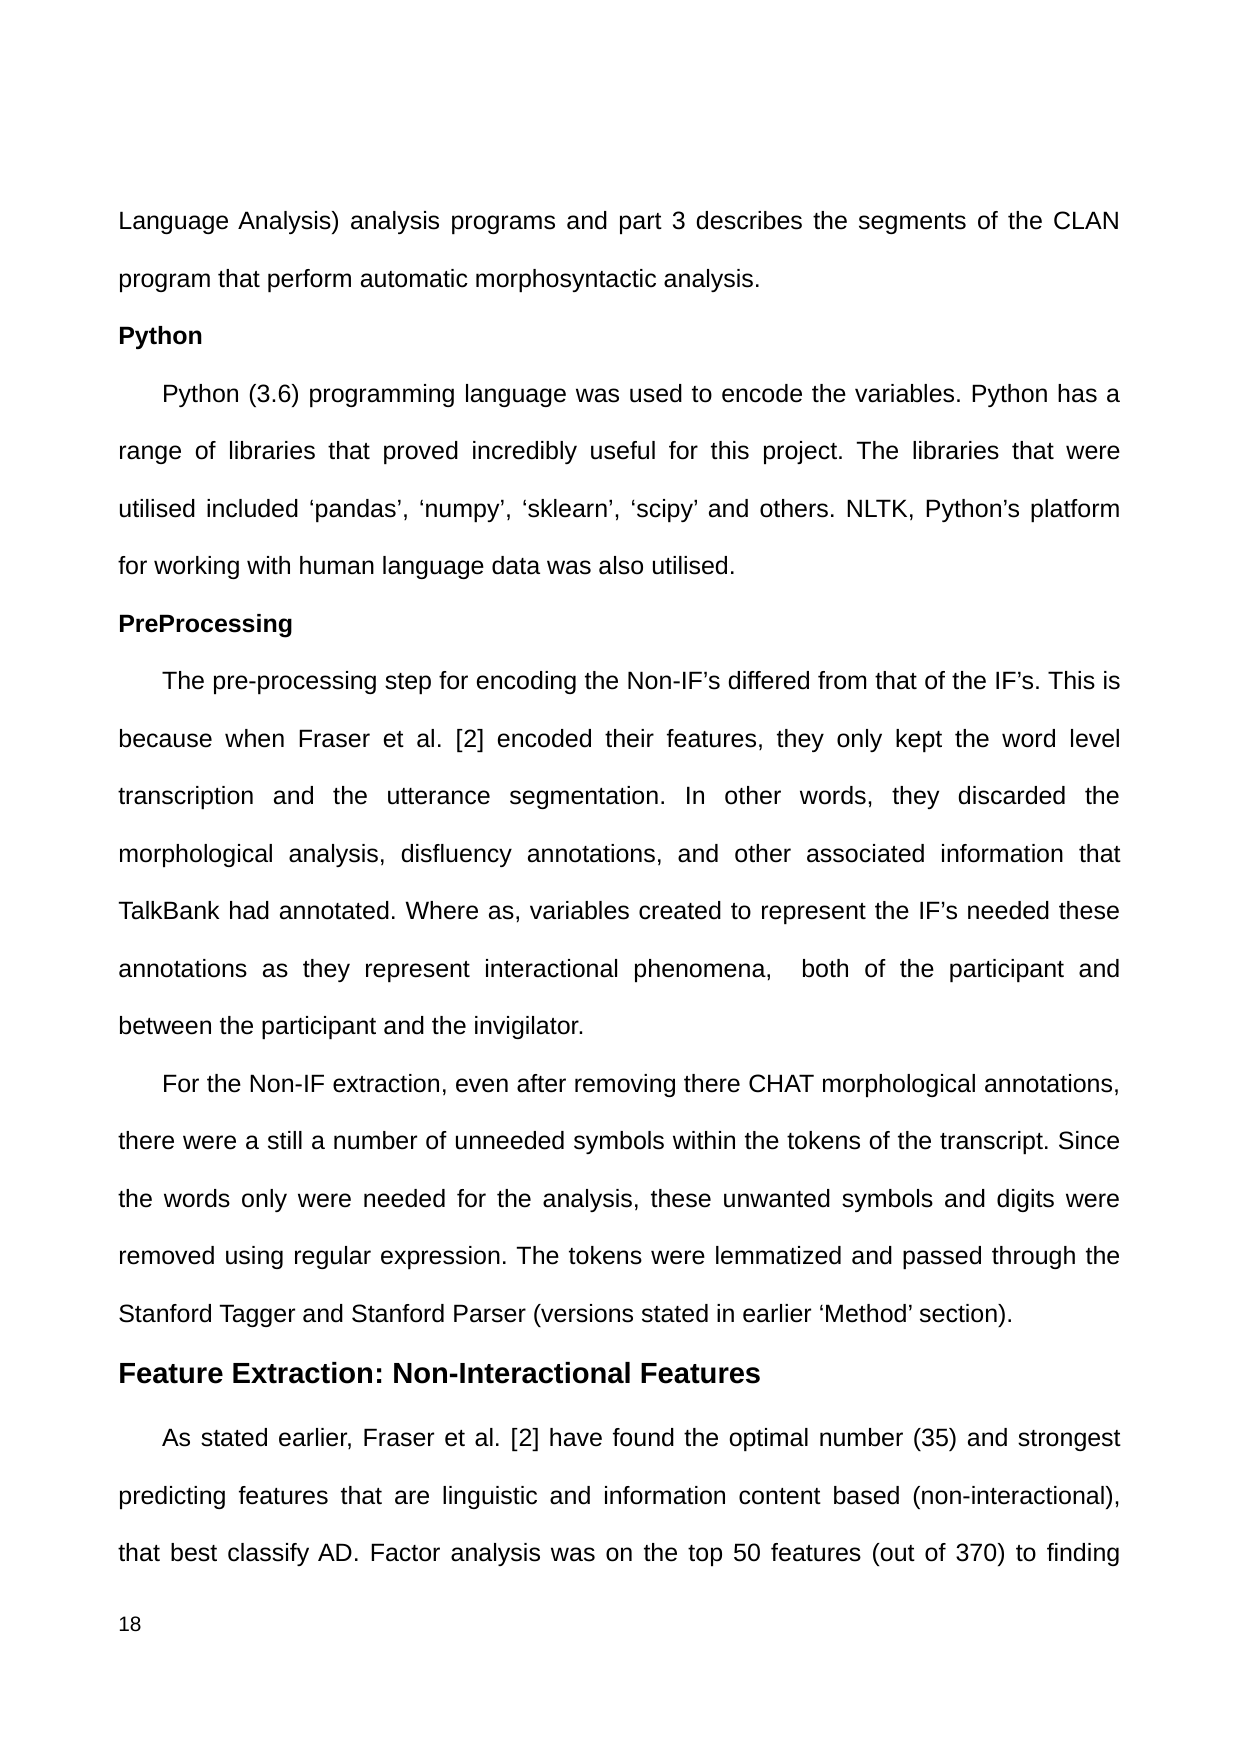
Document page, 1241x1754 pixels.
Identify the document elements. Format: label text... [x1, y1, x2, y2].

text Language Analysis) analysis programs and part 3 describes the segments of the CLAN program that perform automatic morphosyntactic analysis. [118, 206, 1122, 292]
text For the Non-IF extraction, even after removing there CHAT morphological annotations, there were a still a number of unneeded symbols within the tokens of the transcript. Since the words only were needed for the analysis, these unwanted symbols and digits were removed using regular expression. The tokens were lemmatized and passed through the Stanford Tagger and Stanford Parser (versions stated in earlier ‘Method’ section). [118, 1069, 1122, 1327]
text As stated earlier, Fraser et al. [2] have found the optimal number (35) and strongest predicting features that are linguistic and information content based (non-interactional), that best classify AD. Factor analysis was on the top 50 features (out of 370) to finding [118, 1423, 1122, 1567]
text PreProcessing [118, 609, 1122, 637]
text Feature Extraction: Non-Interactional Features [118, 1356, 1122, 1390]
text Python [118, 321, 1122, 350]
text Python (3.6) programming language was used to encode the variables. Python has a range of libraries that proved incredibly useful for this project. The libraries that were utilised included ‘pandas’, ‘numpy’, ‘sklearn’, ‘scipy’ and others. NLTK, Python’s platform for working with human language data was also utilised. [118, 379, 1122, 580]
text The pre-processing step for encoding the Non-IF’s differed from that of the IF’s. This is because when Fraser et al. [2] encoded their features, they only kept the word level transcription and the utterance segmentation. In other words, they discarded the morphological analysis, disfluency annotations, and other associated information that TalkBank had annotated. Where as, variables created to represent the IF’s needed these annotations as they represent interactional phenomena, both of the participant and between the participant and the invigilator. [118, 666, 1122, 1040]
